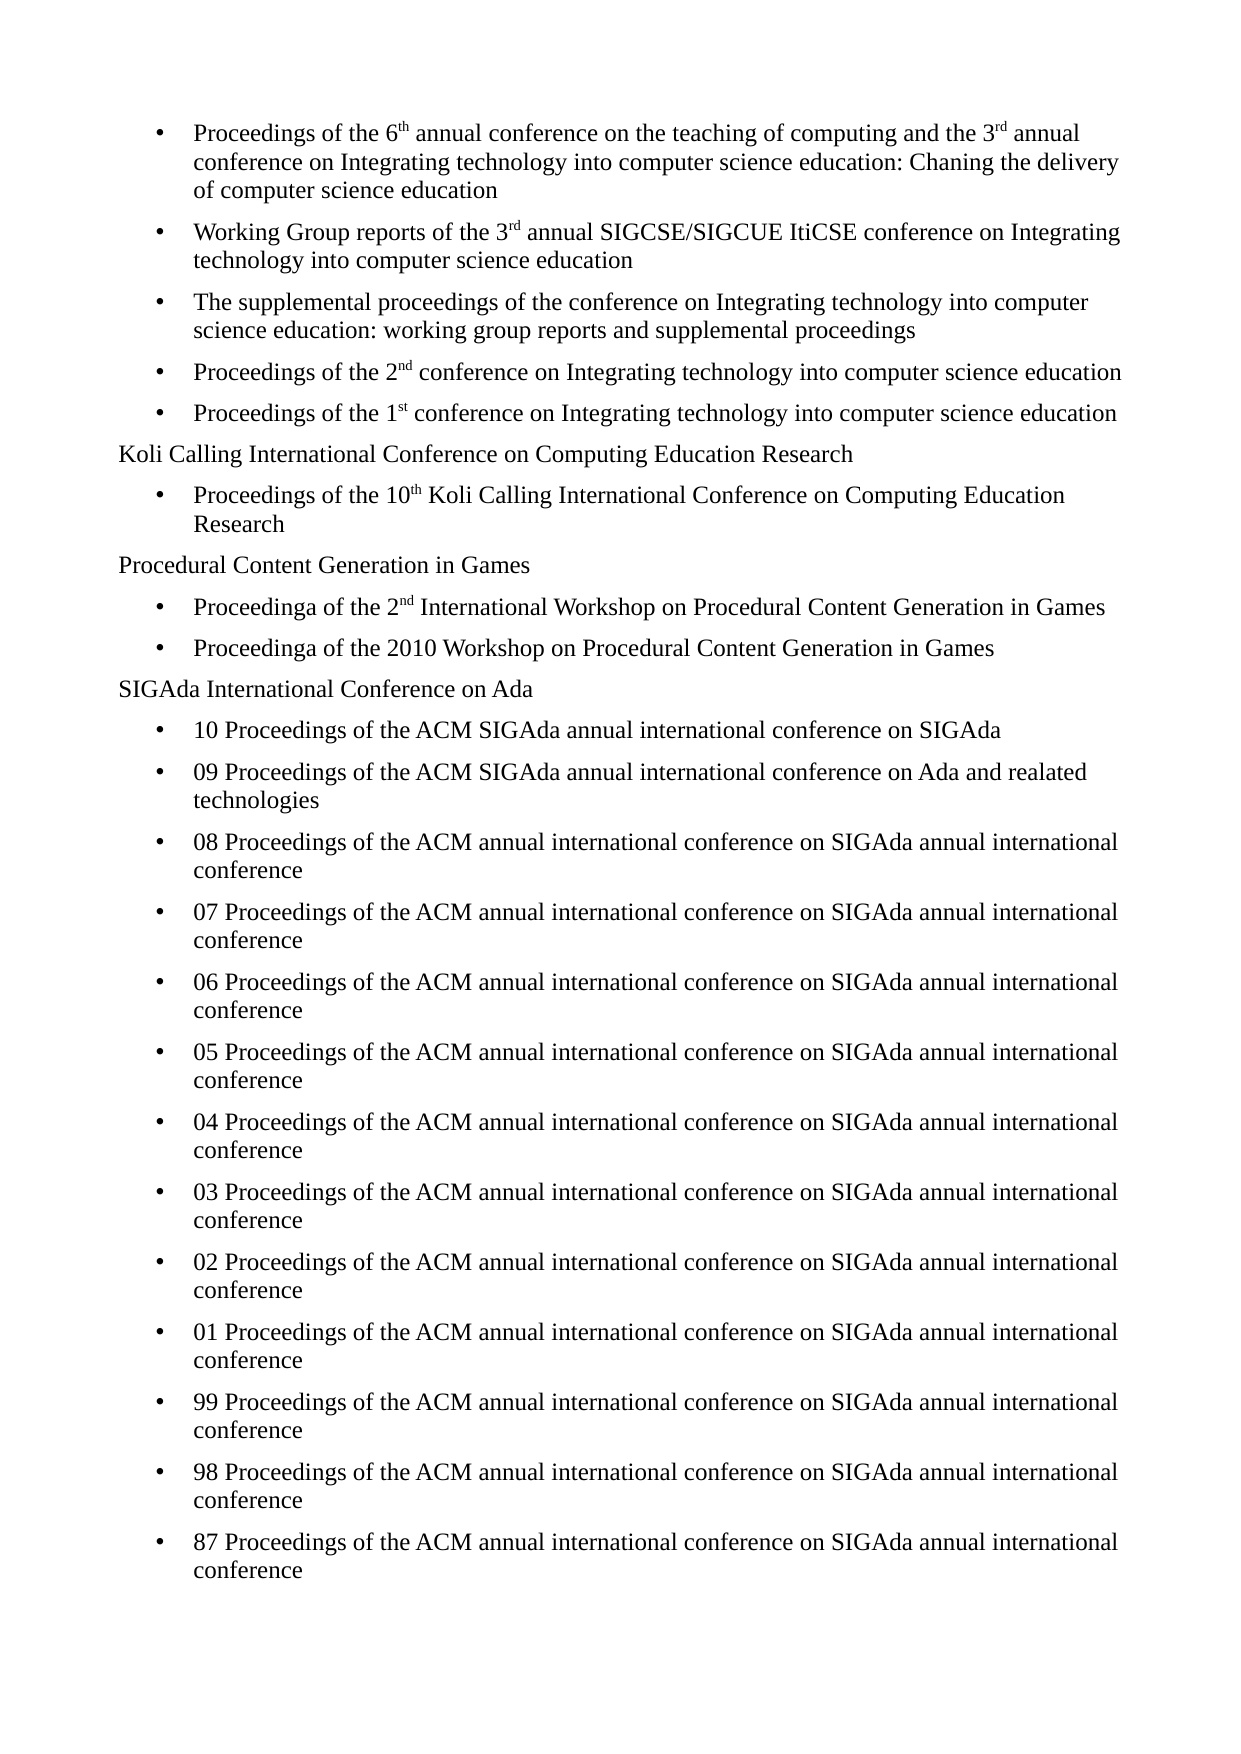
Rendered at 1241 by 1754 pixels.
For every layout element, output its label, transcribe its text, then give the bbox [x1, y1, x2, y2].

list 98 Proceedings of the ACM annual international conference on SIGAda annual international conference [156, 1457, 1122, 1514]
list 09 Proceedings of the ACM SIGAda annual international conference on Ada and realated technologies [156, 757, 1122, 814]
list Proceedings of the 6th annual conference on the teaching of computing and the 3rd annual conference on Integrating technology into computer science education: Chaning the delivery of computer science education [156, 118, 1122, 204]
list 03 Proceedings of the ACM annual international conference on SIGAda annual international conference [156, 1177, 1122, 1234]
list Proceedings of the 10th Koli Calling International Conference on Computing Education Research [156, 481, 1122, 538]
text Procedural Content Generation in Games [118, 551, 1122, 579]
list 02 Proceedings of the ACM annual international conference on SIGAda annual international conference [156, 1247, 1122, 1304]
list Proceedinga of the 2010 Workshop on Procedural Content Generation in Games [156, 633, 1122, 662]
list 07 Proceedings of the ACM annual international conference on SIGAda annual international conference [156, 897, 1122, 954]
list 05 Proceedings of the ACM annual international conference on SIGAda annual international conference [156, 1037, 1122, 1094]
list 08 Proceedings of the ACM annual international conference on SIGAda annual international conference [156, 827, 1122, 884]
list 04 Proceedings of the ACM annual international conference on SIGAda annual international conference [156, 1107, 1122, 1164]
list 10 Proceedings of the ACM SIGAda annual international conference on SIGAda [156, 716, 1122, 744]
list 01 Proceedings of the ACM annual international conference on SIGAda annual international conference [156, 1317, 1122, 1374]
list Working Group reports of the 3rd annual SIGCSE/SIGCUE ItiCSE conference on Integrating technology into computer science education [156, 217, 1122, 274]
text SIGAda International Conference on Ada [118, 674, 1122, 703]
list 99 Proceedings of the ACM annual international conference on SIGAda annual international conference [156, 1387, 1122, 1444]
list 87 Proceedings of the ACM annual international conference on SIGAda annual international conference [156, 1527, 1122, 1584]
list 06 Proceedings of the ACM annual international conference on SIGAda annual international conference [156, 967, 1122, 1024]
list Proceedinga of the 2nd International Workshop on Procedural Content Generation in Games [156, 592, 1122, 621]
list Proceedings of the 2nd conference on Integrating technology into computer science education [156, 357, 1122, 386]
list The supplemental proceedings of the conference on Integrating technology into computer science education: working group reports and supplemental proceedings [156, 287, 1122, 344]
text Koli Calling International Conference on Computing Education Research [118, 439, 1122, 468]
list Proceedings of the 1st conference on Integrating technology into computer science education [156, 398, 1122, 427]
